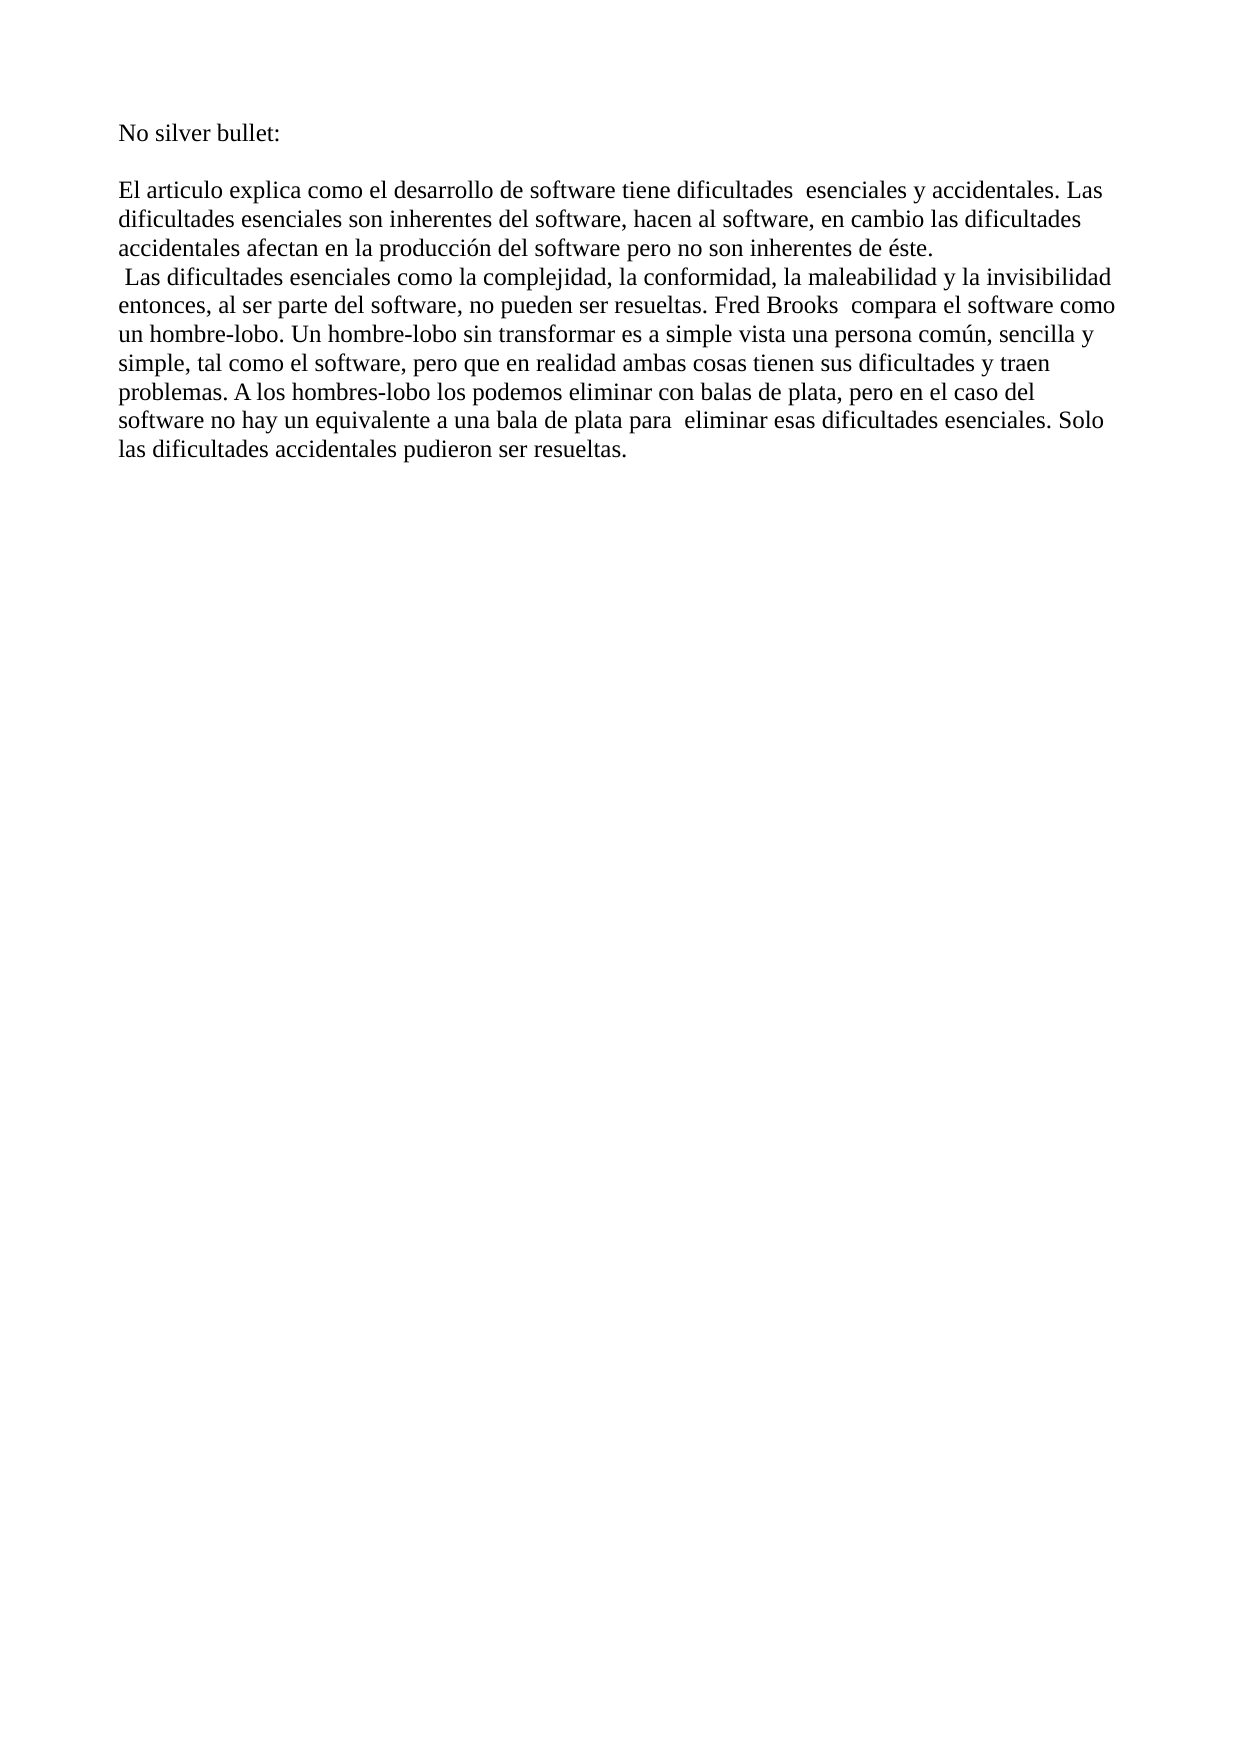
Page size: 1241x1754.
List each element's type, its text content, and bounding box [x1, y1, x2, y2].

text No silver bullet: [118, 118, 1122, 147]
text El articulo explica como el desarrollo de software tiene dificultades esenciales y accidentales. Las dificultades esenciales son inherentes del software, hacen al software, en cambio las dificultades accidentales afectan en la producción del software pero no son inherentes de éste. [118, 176, 1122, 262]
text Las dificultades esenciales como la complejidad, la conformidad, la maleabilidad y la invisibilidad entonces, al ser parte del software, no pueden ser resueltas. Fred Brooks compara el software como un hombre-lobo. Un hombre-lobo sin transformar es a simple vista una persona común, sencilla y simple, tal como el software, pero que en realidad ambas cosas tienen sus dificultades y traen problemas. A los hombres-lobo los podemos eliminar con balas de plata, pero en el caso del software no hay un equivalente a una bala de plata para eliminar esas dificultades esenciales. Solo las dificultades accidentales pudieron ser resueltas. [118, 262, 1122, 463]
